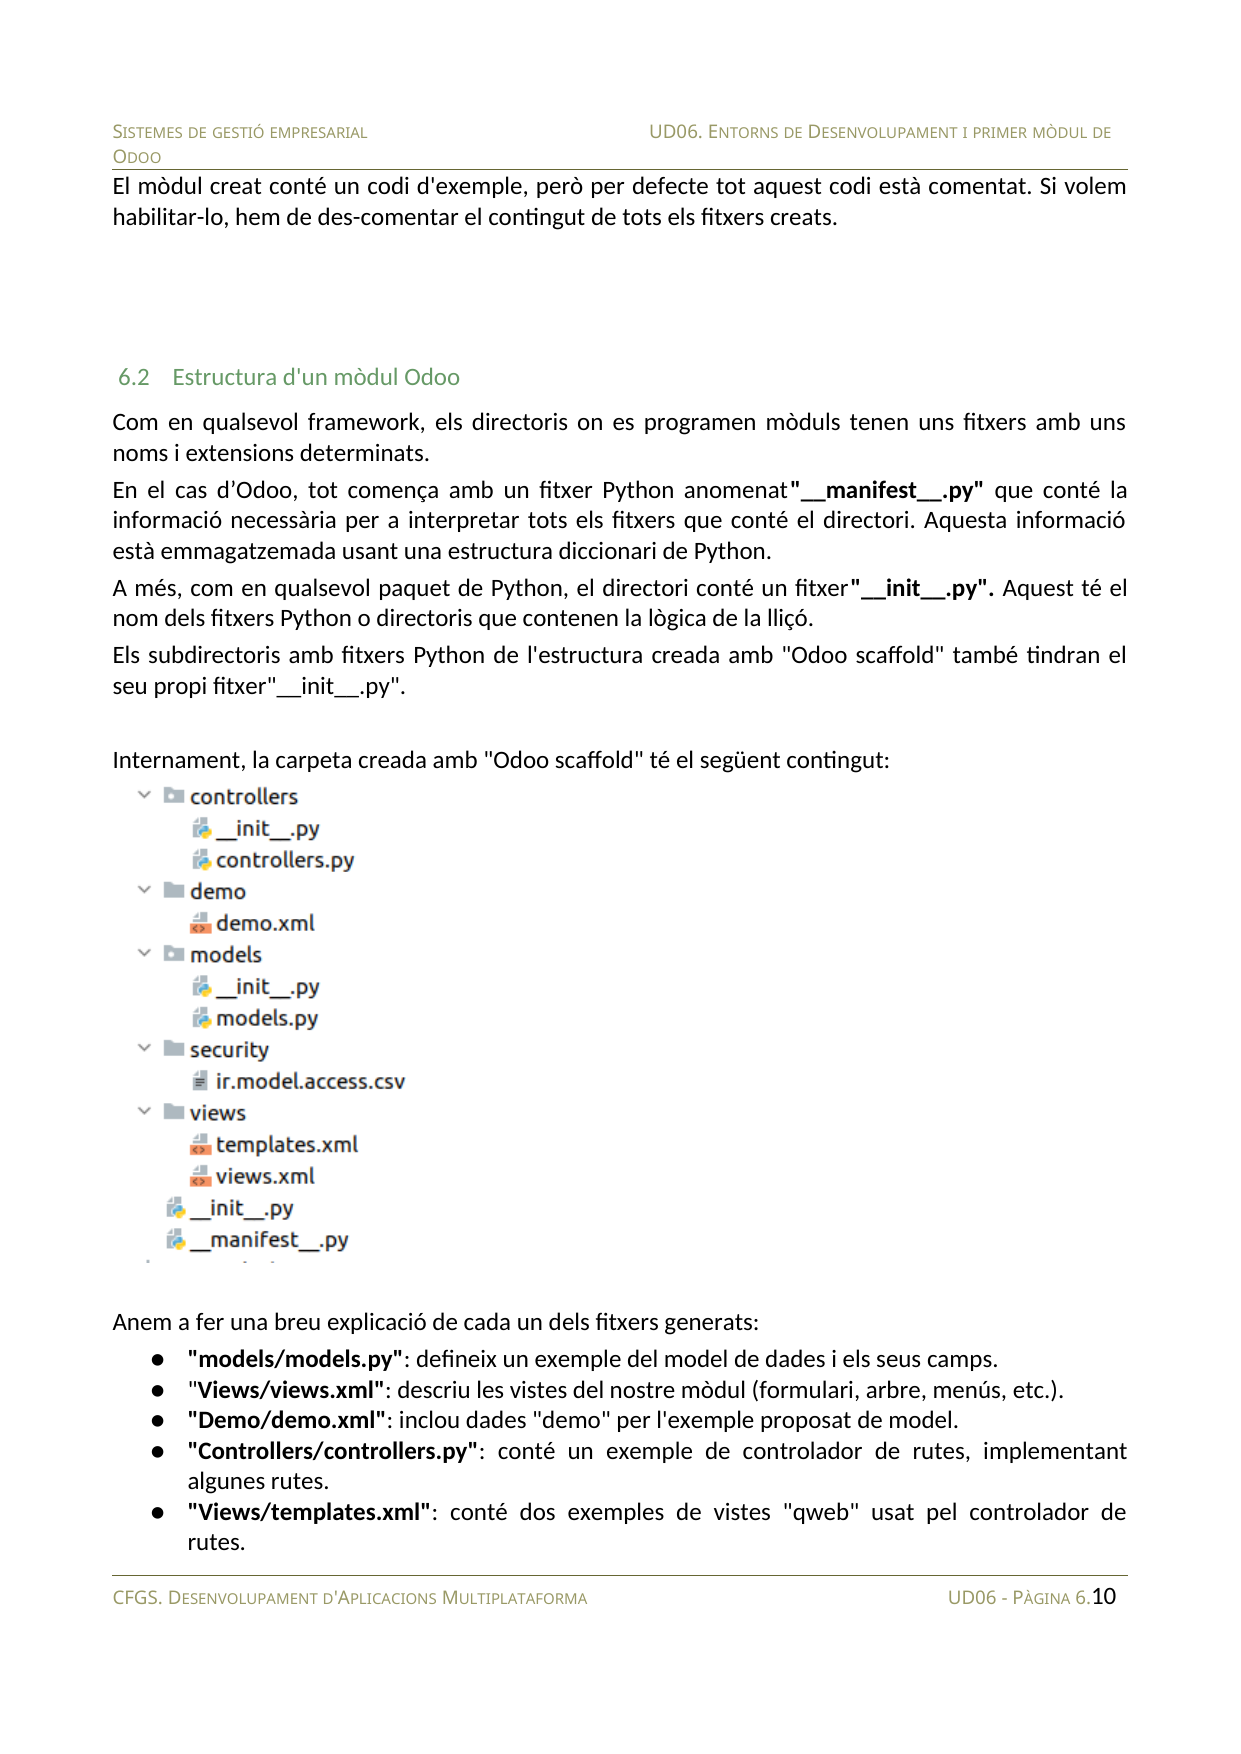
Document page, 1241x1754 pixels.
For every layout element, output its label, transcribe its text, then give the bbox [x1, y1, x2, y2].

subtitle Estructura d'un mòdul Odoo [112, 361, 1128, 392]
list "models/models.py": defineix un exemple del model de dades i els seus camps. [150, 1343, 1128, 1374]
list "Demo/demo.xml": inclou dades "demo" per l'exemple proposat de model. [150, 1404, 1128, 1435]
list "Views/views.xml": descriu les vistes del nostre mòdul (formulari, arbre, menús, etc.). [150, 1374, 1128, 1404]
picture [112, 780, 532, 1263]
text A més, com en qualsevol paquet de Python, el directori conté un fitxer"__init__.py". Aquest té el nom dels fitxers Python o directoris que contenen la lògica de la lliçó. [112, 572, 1128, 633]
list "Views/templates.xml": conté dos exemples de vistes "qweb" usat pel controlador de rutes. [150, 1496, 1128, 1557]
list "Controllers/controllers.py": conté un exemple de controlador de rutes, implementant algunes rutes. [150, 1435, 1128, 1496]
text Anem a fer una breu explicació de cada un dels fitxers generats: [112, 1306, 1128, 1337]
text El mòdul creat conté un codi d'exemple, però per defecte tot aquest codi està comentat. Si volem habilitar-lo, hem de des-comentar el contingut de tots els fitxers creats. [112, 170, 1128, 231]
text Com en qualsevol framework, els directoris on es programen mòduls tenen uns fitxers amb uns noms i extensions determinats. [112, 406, 1128, 467]
text En el cas d’Odoo, tot comença amb un fitxer Python anomenat"__manifest__.py" que conté la informació necessària per a interpretar tots els fitxers que conté el directori. Aquesta informació està emmagatzemada usant una estructura diccionari de Python. [112, 474, 1128, 565]
text Els subdirectoris amb fitxers Python de l'estructura creada amb "Odoo scaffold" també tindran el seu propi fitxer"__init__.py". [112, 639, 1128, 700]
text Internament, la carpeta creada amb "Odoo scaffold" té el següent contingut: [112, 744, 1128, 774]
